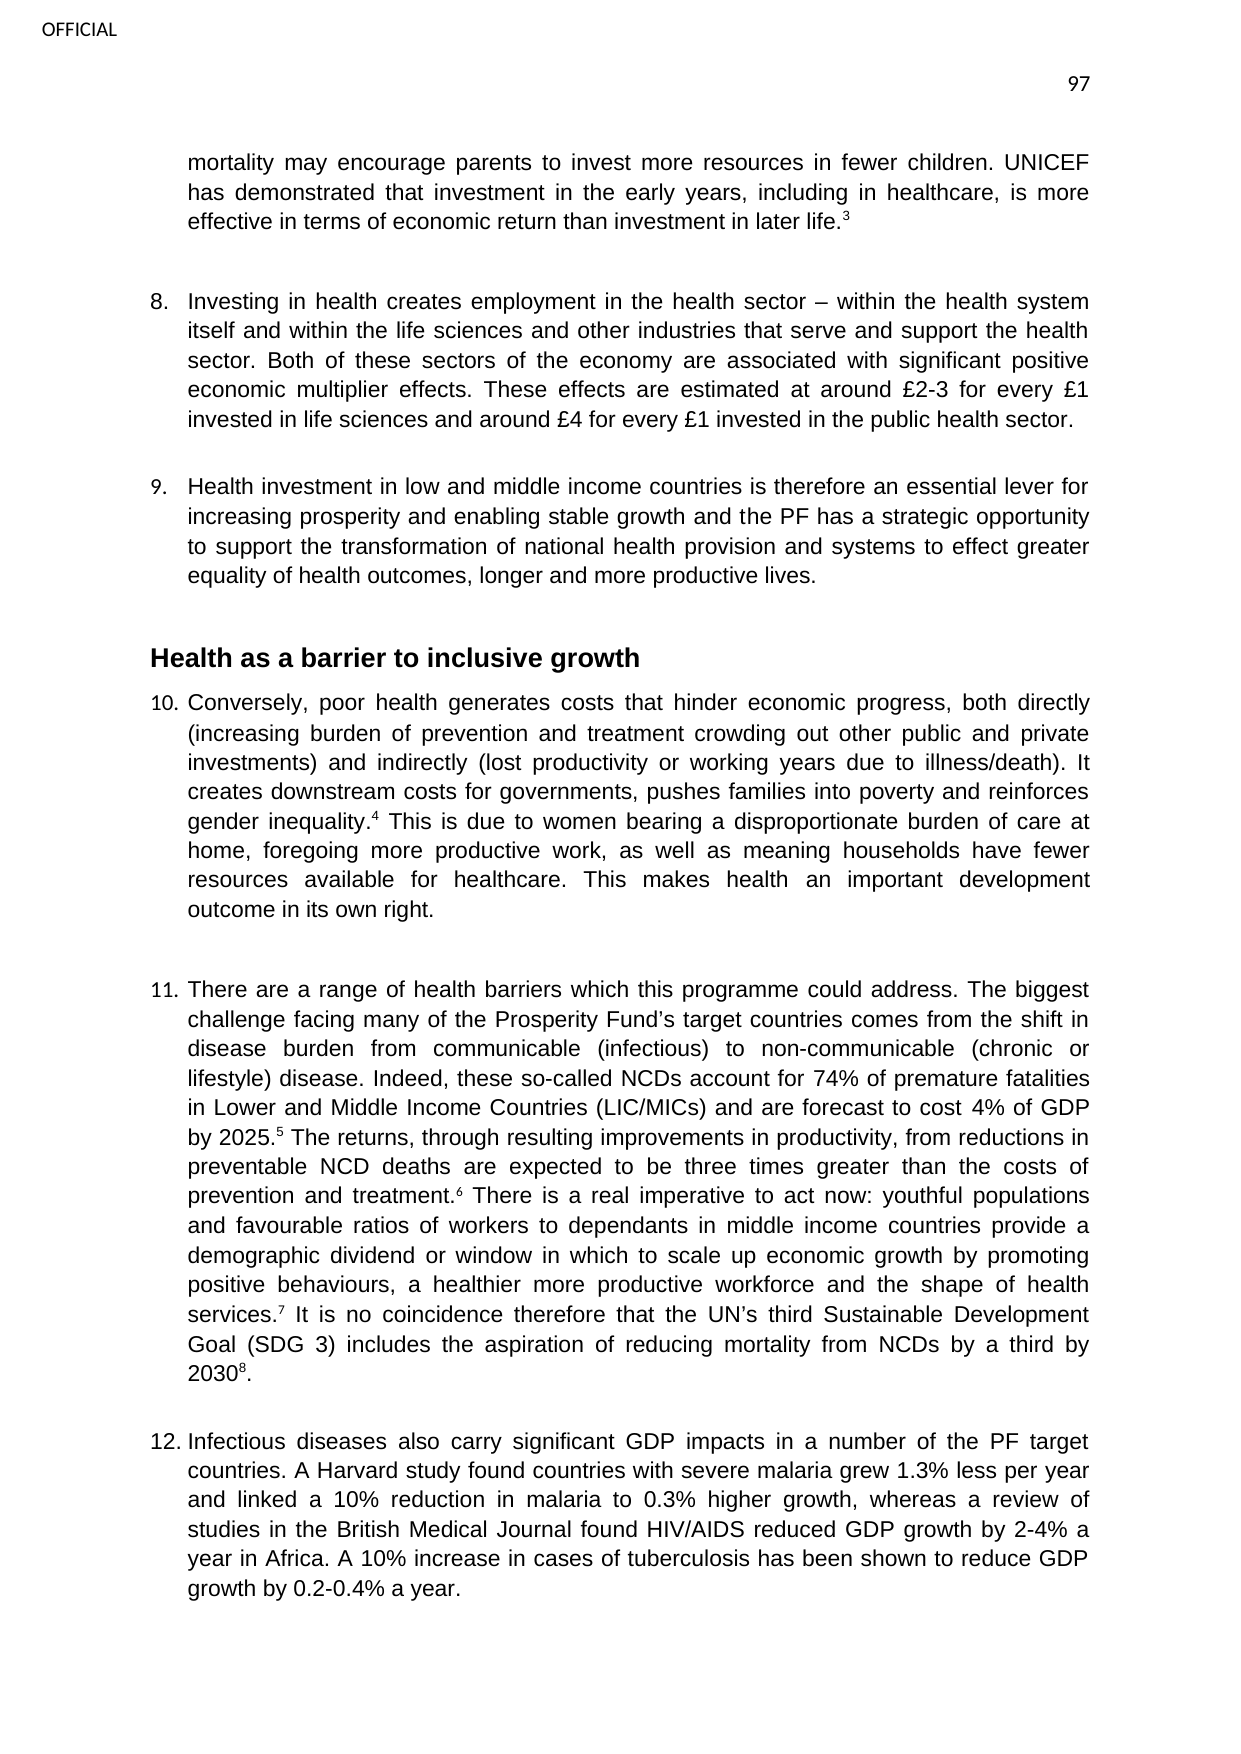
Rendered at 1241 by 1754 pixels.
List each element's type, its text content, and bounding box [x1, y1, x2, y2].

list Health investment in low and middle income countries is therefore an essential lever for increasing prosperity and enabling stable growth and the PF has a strategic opportunity to support the transformation of national health provision and systems to effect greater equality of health outcomes, longer and more productive lives. [150, 474, 1090, 588]
list Investing in health creates employment in the health sector – within the health system itself and within the life sciences and other industries that serve and support the health sector. Both of these sectors of the economy are associated with significant positive economic multiplier effects. These effects are estimated at around £2-3 for every £1 invested in life sciences and around £4 for every £1 invested in the public health sector. [150, 289, 1090, 432]
list Conversely, poor health generates costs that hinder economic progress, both directly (increasing burden of prevention and treatment crowding out other public and private investments) and indirectly (lost productivity or working years due to illness/death). It creates downstream costs for governments, pushes families into poverty and reinforces gender inequality. This is due to women bearing a disproportionate burden of care at home, foregoing more productive work, as well as meaning households have fewer resources available for healthcare. This makes health an important development outcome in its own right. [150, 690, 1090, 922]
list Infectious diseases also carry significant GDP impacts in a number of the PF target countries. A Harvard study found countries with severe malaria grew 1.3% less per year and linked a 10% reduction in malaria to 0.3% higher growth, whereas a review of studies in the British Medical Journal found HIV/AIDS reduced GDP growth by 2-4% a year in Africa. A 10% increase in cases of tuberculosis has been shown to reduce GDP growth by 0.2-0.4% a year. [150, 1428, 1090, 1601]
text Health as a barrier to inclusive growth [150, 643, 1090, 673]
list mortality may encourage parents to invest more resources in fewer children. UNICEF has demonstrated that investment in the early years, including in healthcare, is more effective in terms of economic return than investment in later life. [150, 150, 1090, 234]
list There are a range of health barriers which this programme could address. The biggest challenge facing many of the Prosperity Fund’s target countries comes from the shift in disease burden from communicable (infectious) to non-communicable (chronic or lifestyle) disease. Indeed, these so-called NCDs account for 74% of premature fatalities in Lower and Middle Income Countries (LIC/MICs) and are forecast to cost 4% of GDP by 2025. The returns, through resulting improvements in productivity, from reductions in preventable NCD deaths are expected to be three times greater than the costs of prevention and treatment. There is a real imperative to act now: youthful populations and favourable ratios of workers to dependants in middle income countries provide a demographic dividend or window in which to scale up economic growth by promoting positive behaviours, a healthier more productive workforce and the shape of health services. It is no coincidence therefore that the UN’s third Sustainable Development Goal (SDG 3) includes the aspiration of reducing mortality from NCDs by a third by 2030. [150, 976, 1090, 1386]
